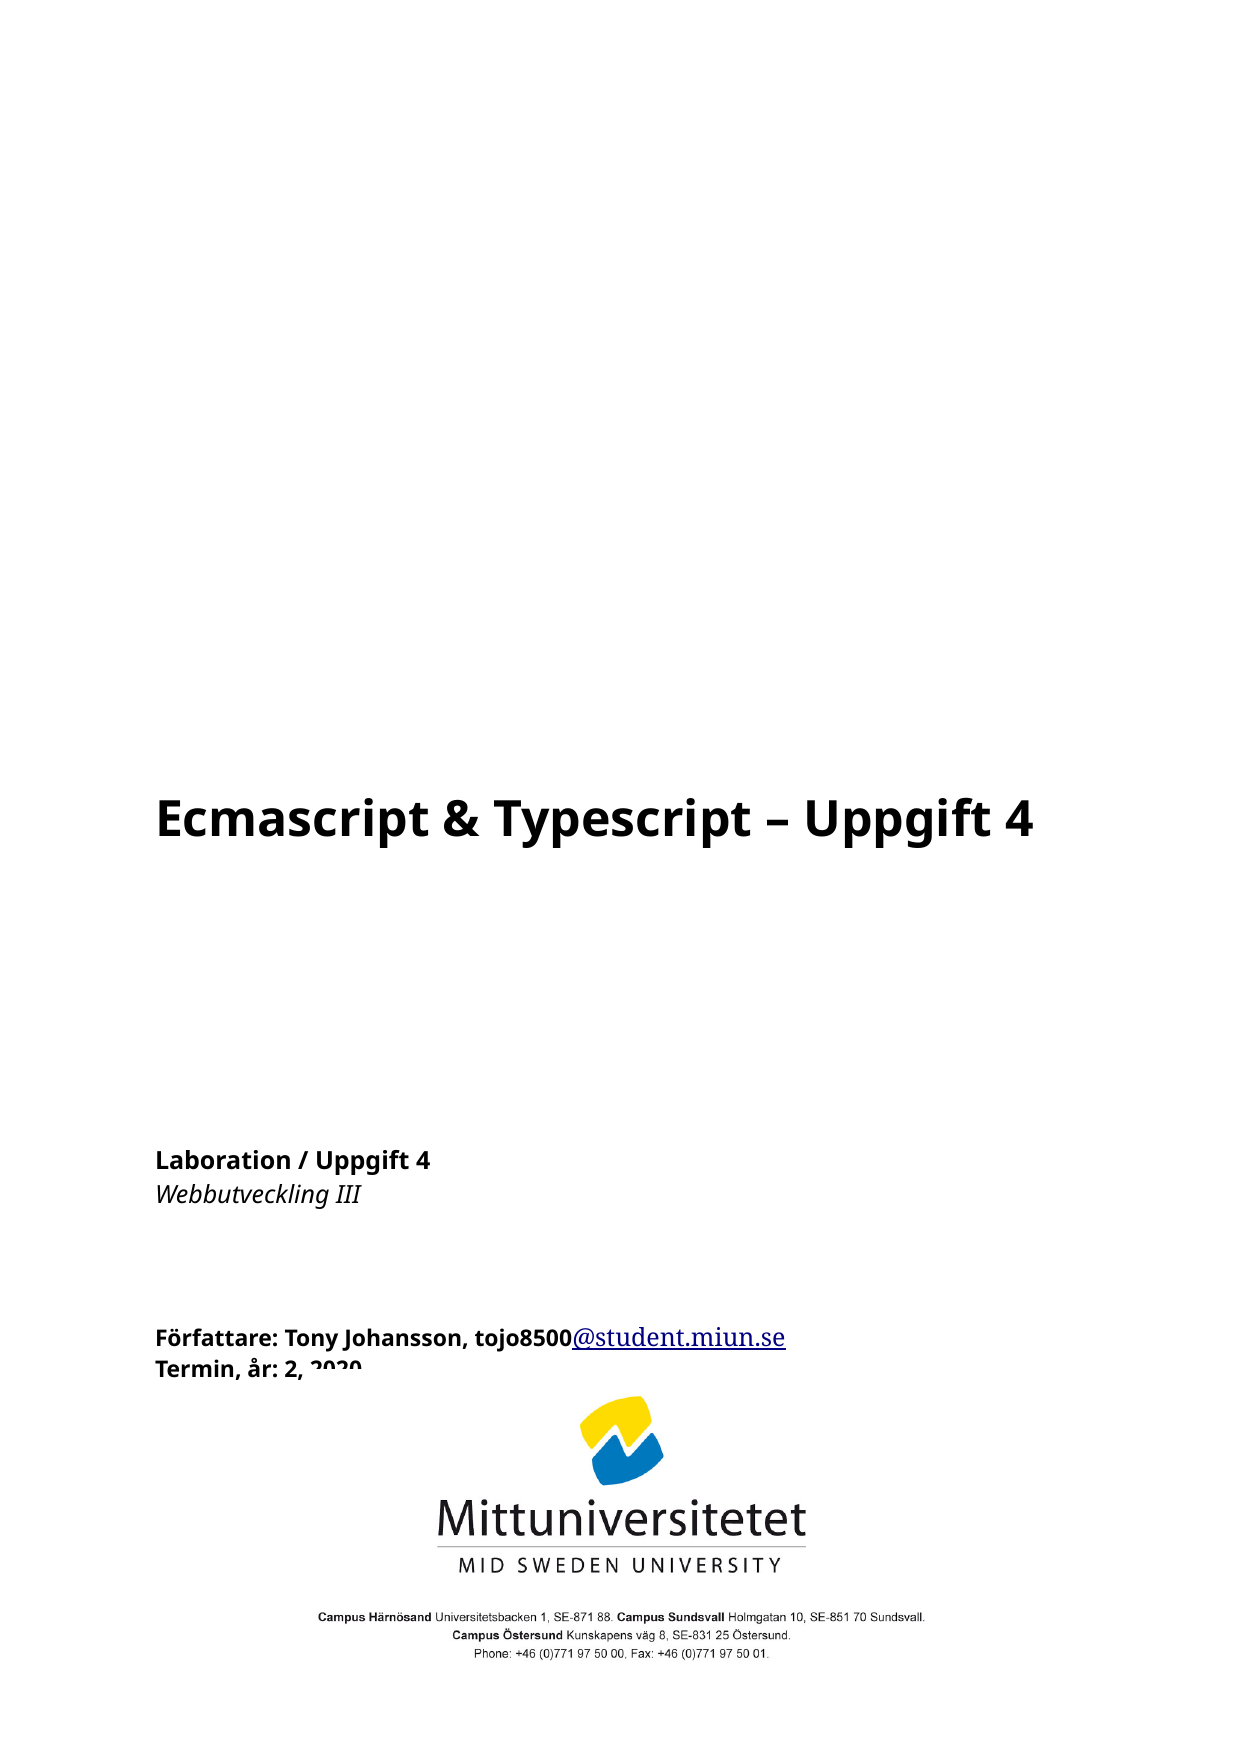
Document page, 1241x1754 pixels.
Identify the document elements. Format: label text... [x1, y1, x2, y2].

text Webbutveckling III [155, 1177, 1100, 1211]
text Laboration / Uppgift 4 [155, 1143, 1100, 1177]
text Ecmascript & Typescript – Uppgift 4 [155, 782, 1100, 851]
text Författare: Tony Johansson, tojo8500@student.miun.se Termin, år: 2, 2020 [155, 1319, 1100, 1384]
